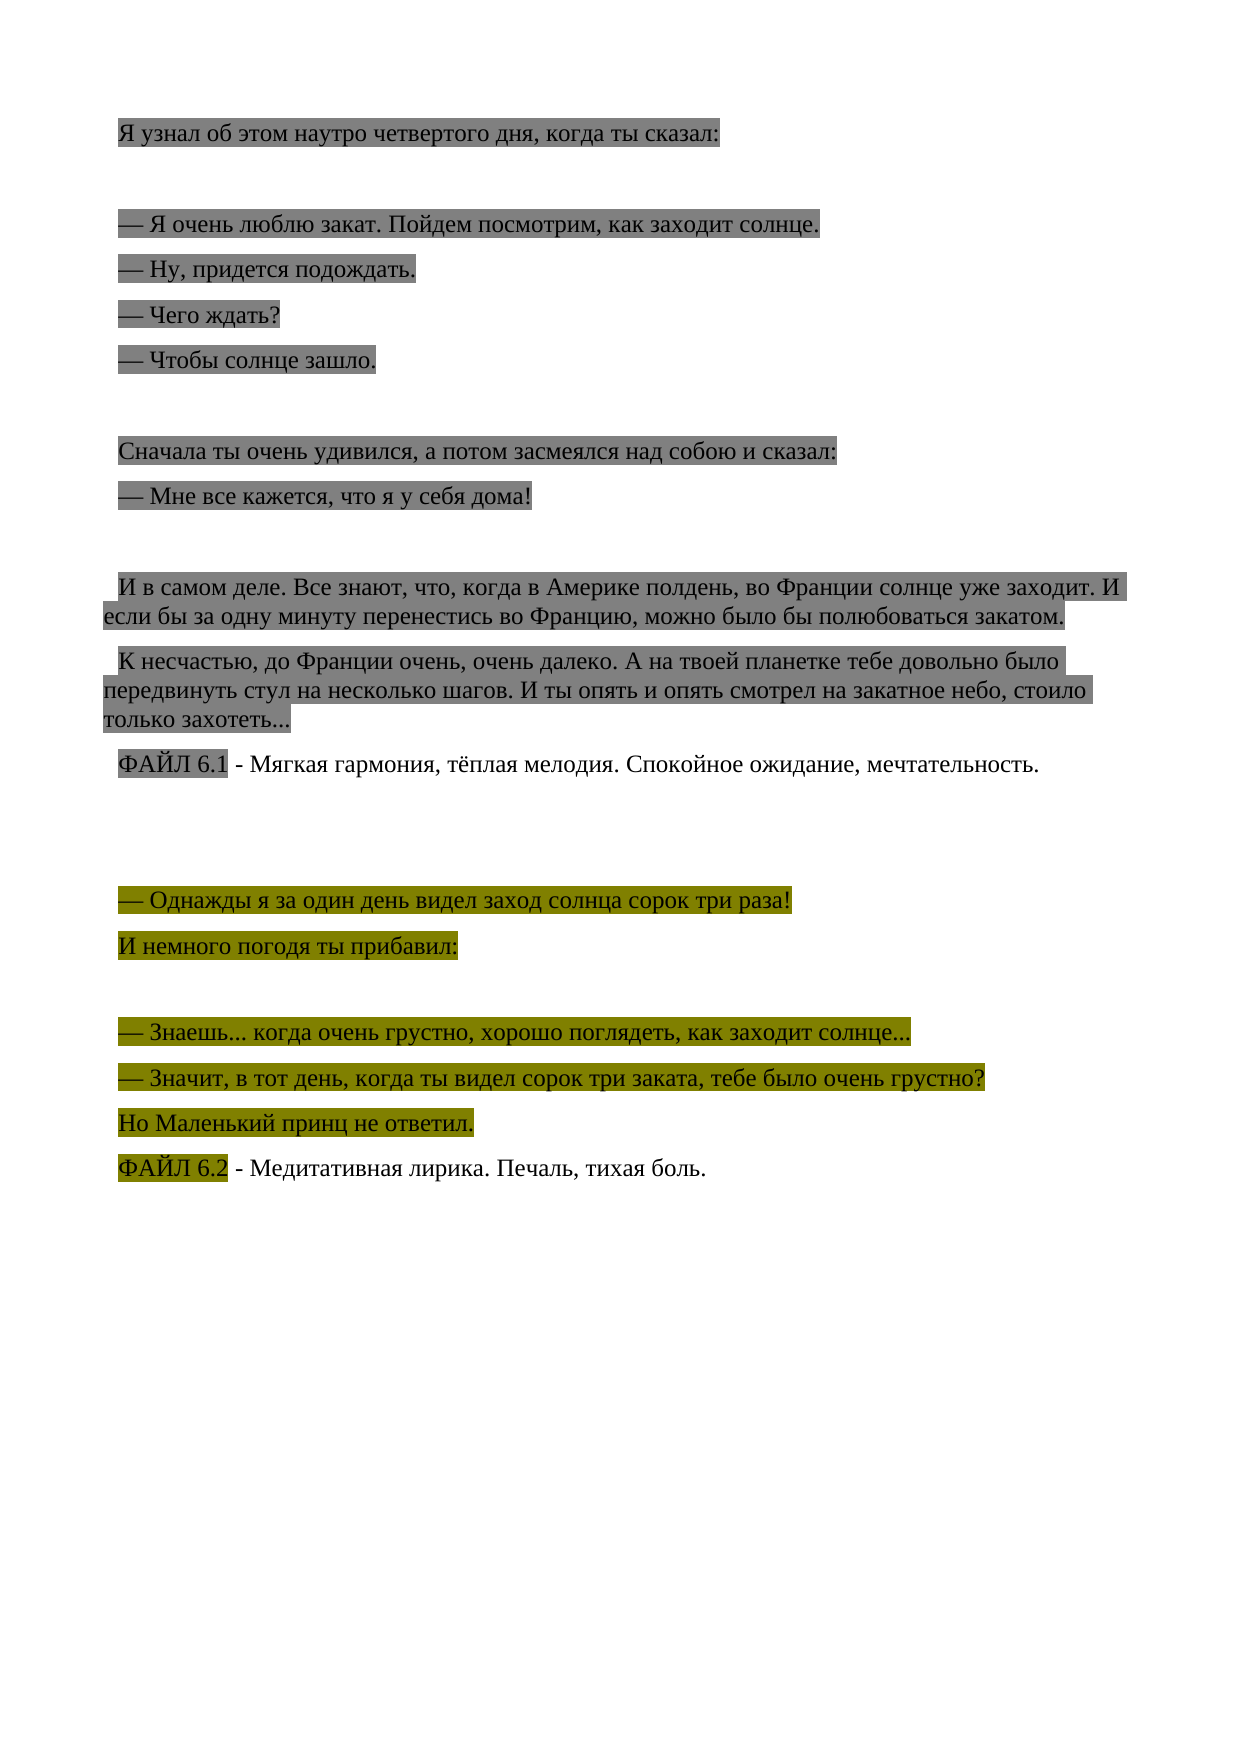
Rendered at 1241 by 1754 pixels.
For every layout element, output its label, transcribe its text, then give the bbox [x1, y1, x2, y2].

text — Знаешь... когда очень грустно, хорошо поглядеть, как заходит солнце... [103, 1017, 1152, 1046]
text — Мне все кажется, что я у себя дома! [103, 481, 1152, 510]
text К несчастью, до Франции очень, очень далеко. А на твоей планетке тебе довольно было передвинуть стул на несколько шагов. И ты опять и опять смотрел на закатное небо, стоило только захотеть... [103, 646, 1152, 733]
text — Чтобы солнце зашло. [103, 345, 1152, 374]
text ФАЙЛ 6.2 - Медитативная лирика. Печаль, тихая боль. [103, 1153, 1152, 1182]
text И в самом деле. Все знают, что, когда в Америке полдень, во Франции солнце уже заходит. И если бы за одну минуту перенестись во Францию, можно было бы полюбоваться закатом. [103, 572, 1152, 630]
text Я узнал об этом наутро четвертого дня, когда ты сказал: [103, 118, 1152, 147]
text Но Маленький принц не ответил. [103, 1108, 1152, 1137]
text — Чего ждать? [103, 300, 1152, 328]
text — Ну, придется подождать. [103, 254, 1152, 283]
text — Однажды я за один день видел заход солнца сорок три раза! [103, 886, 1152, 914]
text И немного погодя ты прибавил: [103, 931, 1152, 960]
text — Я очень люблю закат. Пойдем посмотрим, как заходит солнце. [103, 209, 1152, 238]
text — Значит, в тот день, когда ты видел сорок три заката, тебе было очень грустно? [103, 1063, 1152, 1091]
text Сначала ты очень удивился, а потом засмеялся над собою и сказал: [103, 436, 1152, 465]
text ФАЙЛ 6.1 - Мягкая гармония, тёплая мелодия. Спокойное ожидание, мечтательность. [103, 749, 1152, 778]
